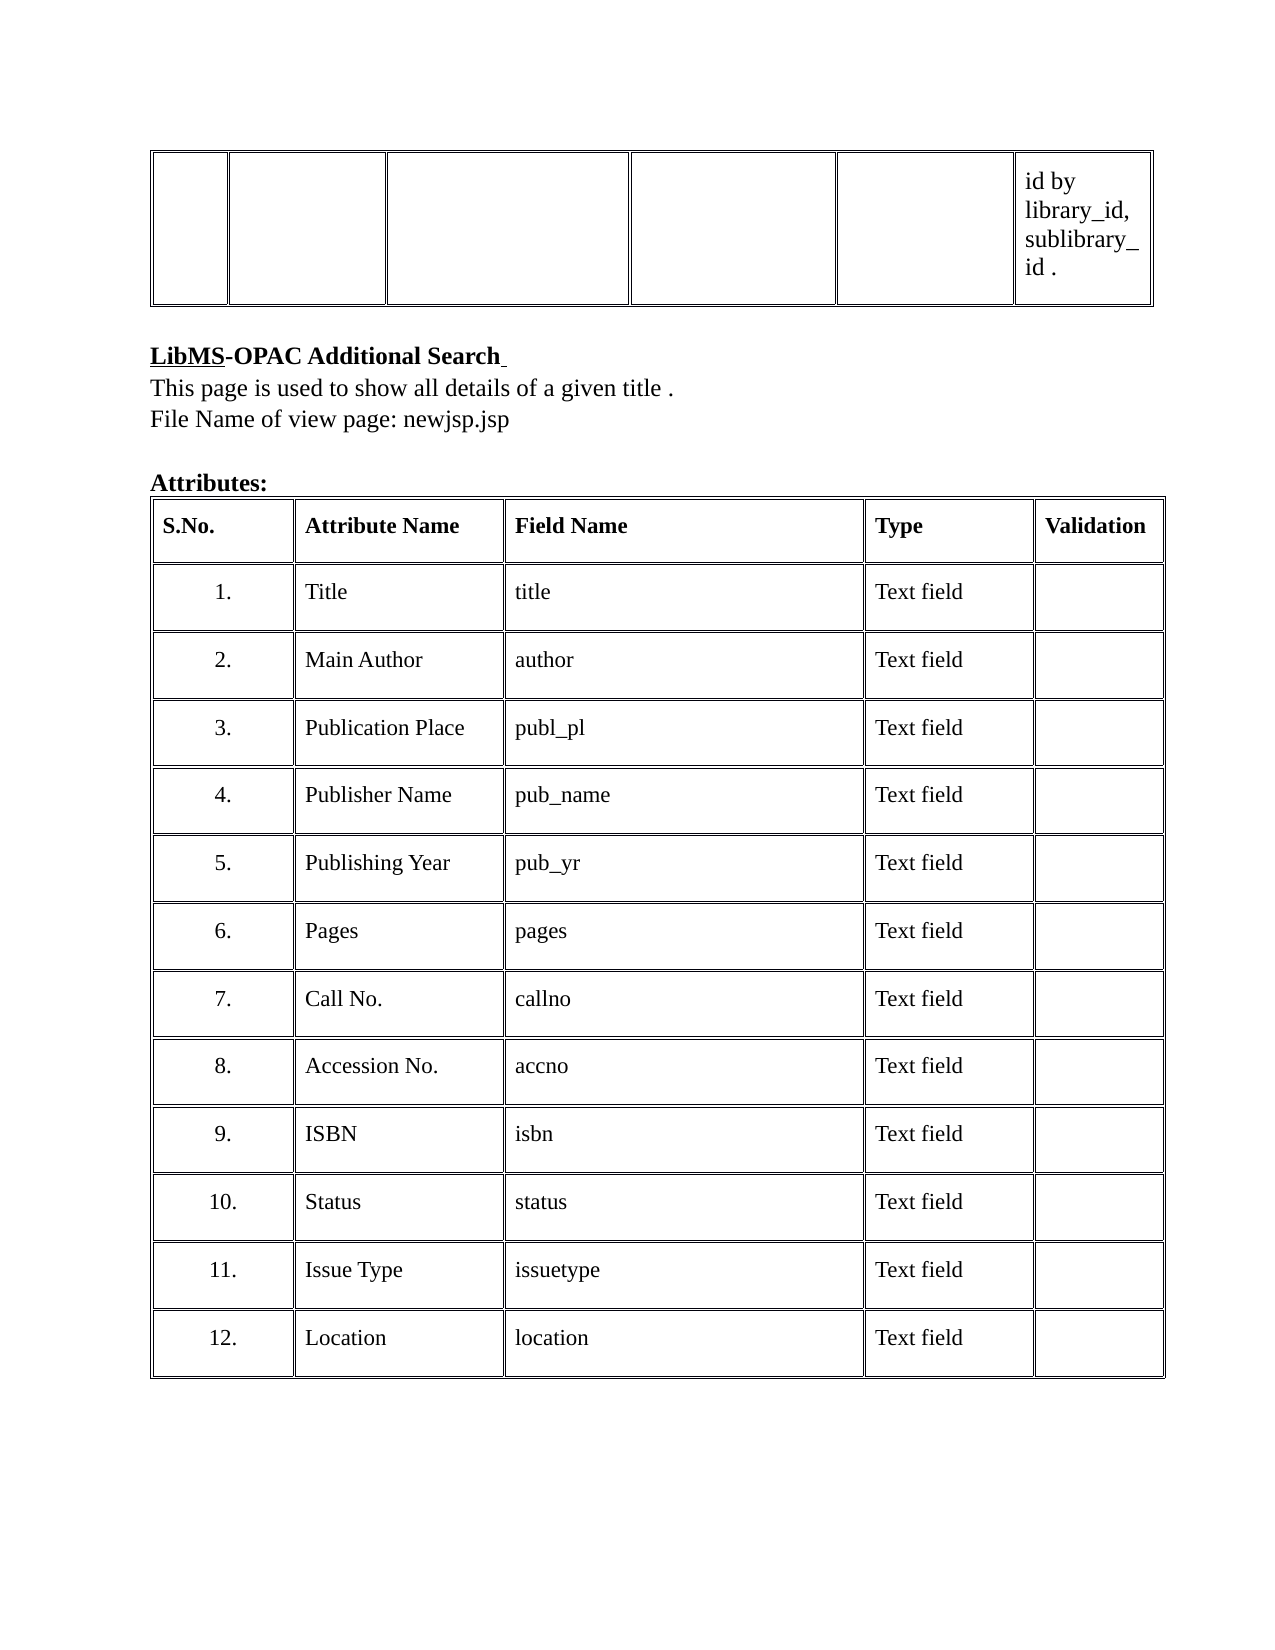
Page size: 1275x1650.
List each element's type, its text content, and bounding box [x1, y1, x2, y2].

table_cell Text field [866, 1243, 1033, 1308]
table_cell pages [506, 904, 863, 969]
table_cell [1036, 904, 1163, 969]
table_cell [1036, 769, 1163, 833]
table_cell 12. [154, 1311, 293, 1376]
table_cell author [506, 633, 863, 697]
text File Name of view page: newjsp.jsp [150, 404, 1125, 433]
table_cell isbn [506, 1108, 863, 1172]
table_cell [1036, 836, 1163, 901]
table_cell [1036, 1311, 1163, 1376]
table_cell pub_yr [506, 836, 863, 901]
table_cell Publishing Year [296, 836, 503, 901]
table_header Field Name [506, 500, 863, 562]
table_cell [1036, 1108, 1163, 1172]
table_cell Pages [296, 904, 503, 969]
table_cell Issue Type [296, 1243, 503, 1308]
table_cell 5. [154, 836, 293, 901]
table_cell Main Author [296, 633, 503, 697]
table_cell status [506, 1175, 863, 1240]
table_cell Location [296, 1311, 503, 1376]
table_cell 1. [154, 565, 293, 629]
table_cell issuetype [506, 1243, 863, 1308]
table_cell accno [506, 1040, 863, 1104]
table_header Attribute Name [296, 500, 503, 562]
table_cell Title [296, 565, 503, 629]
table_cell [1036, 1243, 1163, 1308]
table_cell 3. [154, 701, 293, 765]
table_cell Text field [866, 1108, 1033, 1172]
table_cell [1036, 1040, 1163, 1104]
table_header S.No. [154, 500, 293, 562]
table_cell location [506, 1311, 863, 1376]
table_cell title [506, 565, 863, 629]
table_cell [1036, 701, 1163, 765]
table_cell Call No. [296, 972, 503, 1036]
table_cell [632, 153, 835, 304]
table_cell Text field [866, 1311, 1033, 1376]
table_cell Text field [866, 972, 1033, 1036]
table_cell [1036, 633, 1163, 697]
text This page is used to show all details of a given title . [150, 373, 1125, 401]
table_cell id by library_id, sublibrary_id . [1016, 153, 1150, 304]
table_cell Text field [866, 565, 1033, 629]
table_cell Status [296, 1175, 503, 1240]
table_cell Accession No. [296, 1040, 503, 1104]
table_header Type [866, 500, 1033, 562]
table_cell [388, 153, 628, 304]
table_header Validation [1036, 500, 1163, 562]
table_cell 2. [154, 633, 293, 697]
table_cell 10. [154, 1175, 293, 1240]
table_cell 7. [154, 972, 293, 1036]
table_cell 8. [154, 1040, 293, 1104]
table_cell 6. [154, 904, 293, 969]
table_cell [1036, 972, 1163, 1036]
table_cell [230, 153, 385, 304]
table_cell Publication Place [296, 701, 503, 765]
table_cell [1036, 565, 1163, 629]
table_cell [838, 153, 1013, 304]
table_cell callno [506, 972, 863, 1036]
table_cell [1036, 1175, 1163, 1240]
table_cell Text field [866, 701, 1033, 765]
table_cell Text field [866, 904, 1033, 969]
table_cell Text field [866, 633, 1033, 697]
table_cell 11. [154, 1243, 293, 1308]
table_cell 4. [154, 769, 293, 833]
table_cell ISBN [296, 1108, 503, 1172]
text Attributes: [150, 468, 1125, 496]
table_cell Text field [866, 769, 1033, 833]
table_cell Text field [866, 1175, 1033, 1240]
table_cell publ_pl [506, 701, 863, 765]
table_cell 9. [154, 1108, 293, 1172]
table_cell Publisher Name [296, 769, 503, 833]
text LibMS-OPAC Additional Search [150, 341, 1125, 370]
table_cell [154, 153, 227, 304]
table_cell Text field [866, 1040, 1033, 1104]
table_cell pub_name [506, 769, 863, 833]
table_cell Text field [866, 836, 1033, 901]
